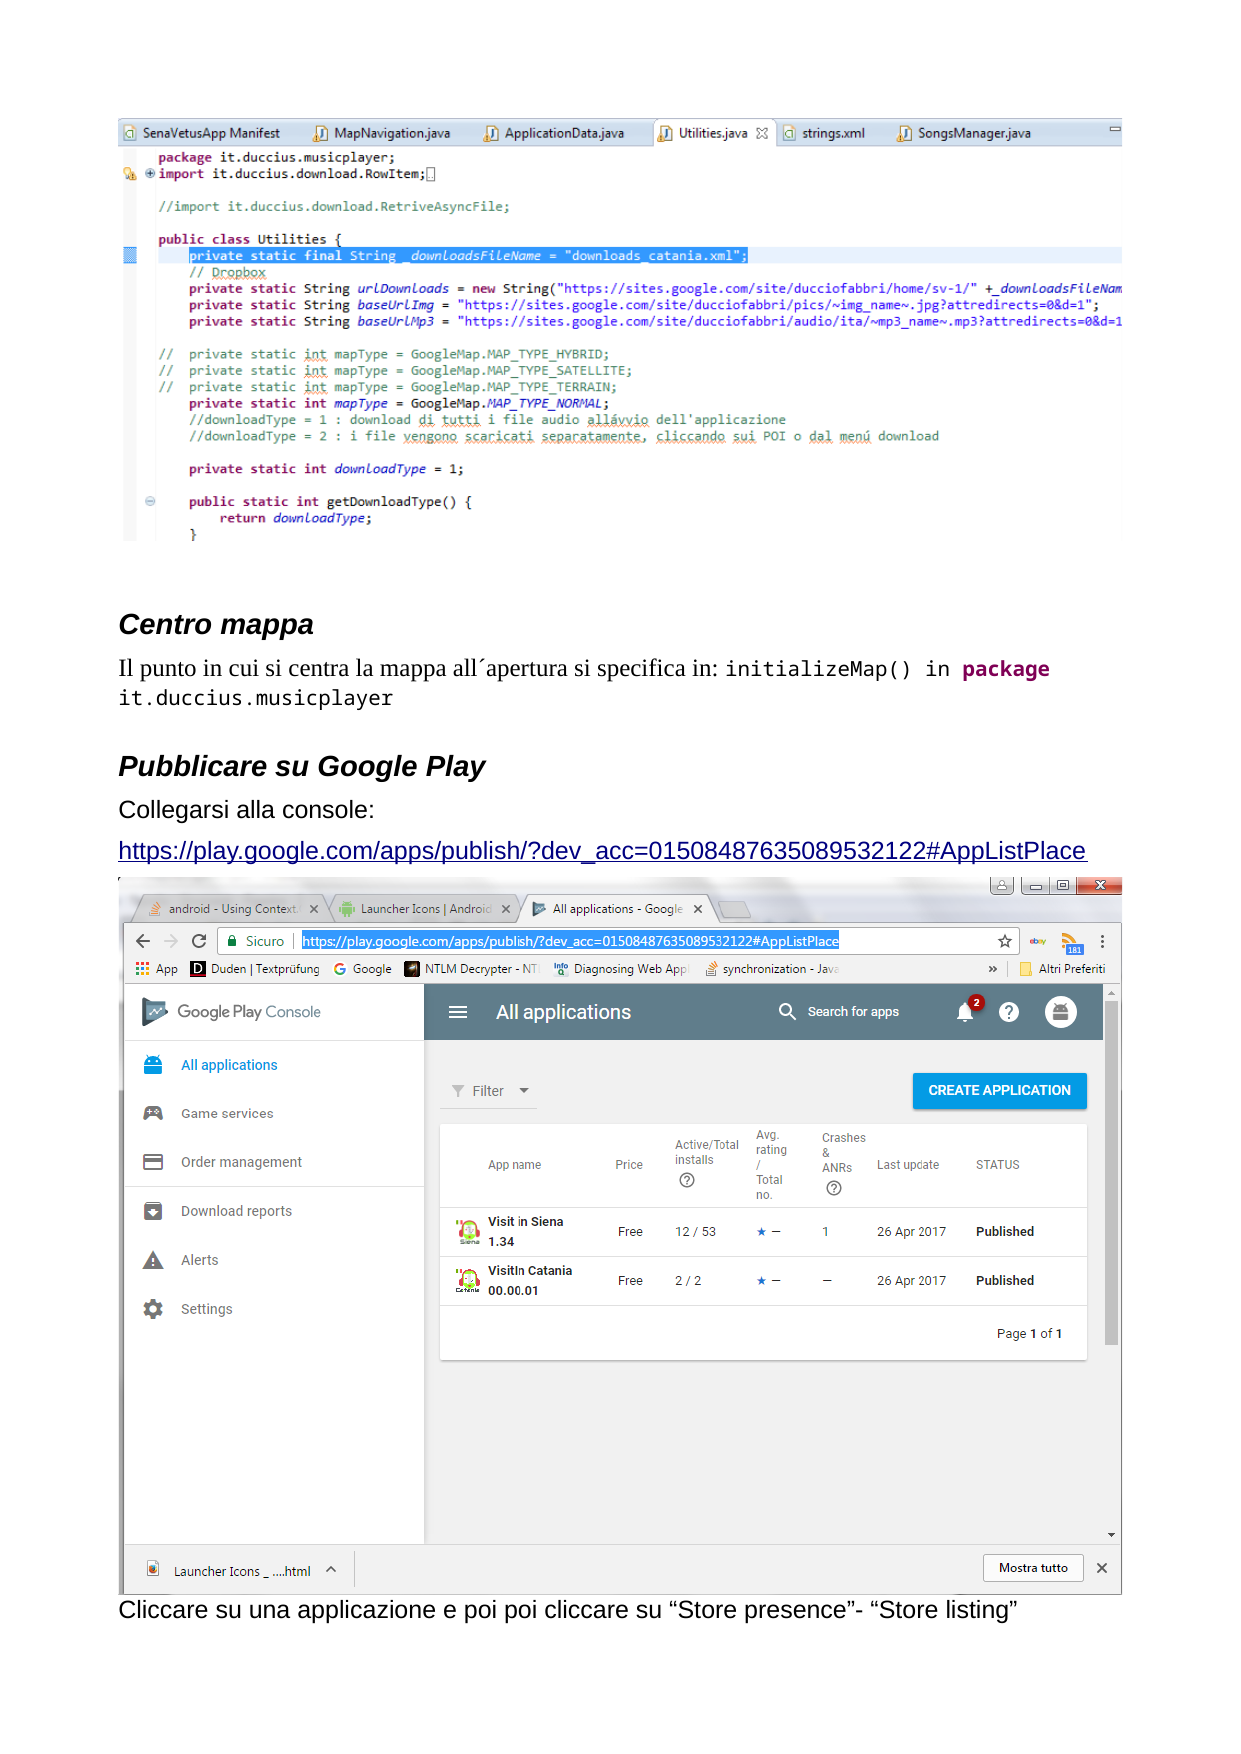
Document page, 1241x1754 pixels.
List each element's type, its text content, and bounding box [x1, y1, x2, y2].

text Il punto in cui si centra la mappa all´apertura si specifica in: initializeMap() in package it.duccius.musicplayer [118, 653, 1122, 711]
picture [118, 877, 1123, 1595]
subtitle Centro mappa [118, 607, 1122, 641]
picture [118, 118, 1123, 541]
text Collegarsi alla console: [118, 794, 1122, 823]
text https://play.google.com/apps/publish/?dev_acc=01508487635089532122#AppListPlace [118, 836, 1122, 864]
text Cliccare su una applicazione e poi poi cliccare su “Store presence”- “Store listing” [118, 1595, 1122, 1623]
subtitle Pubblicare su Google Play [118, 748, 1122, 782]
